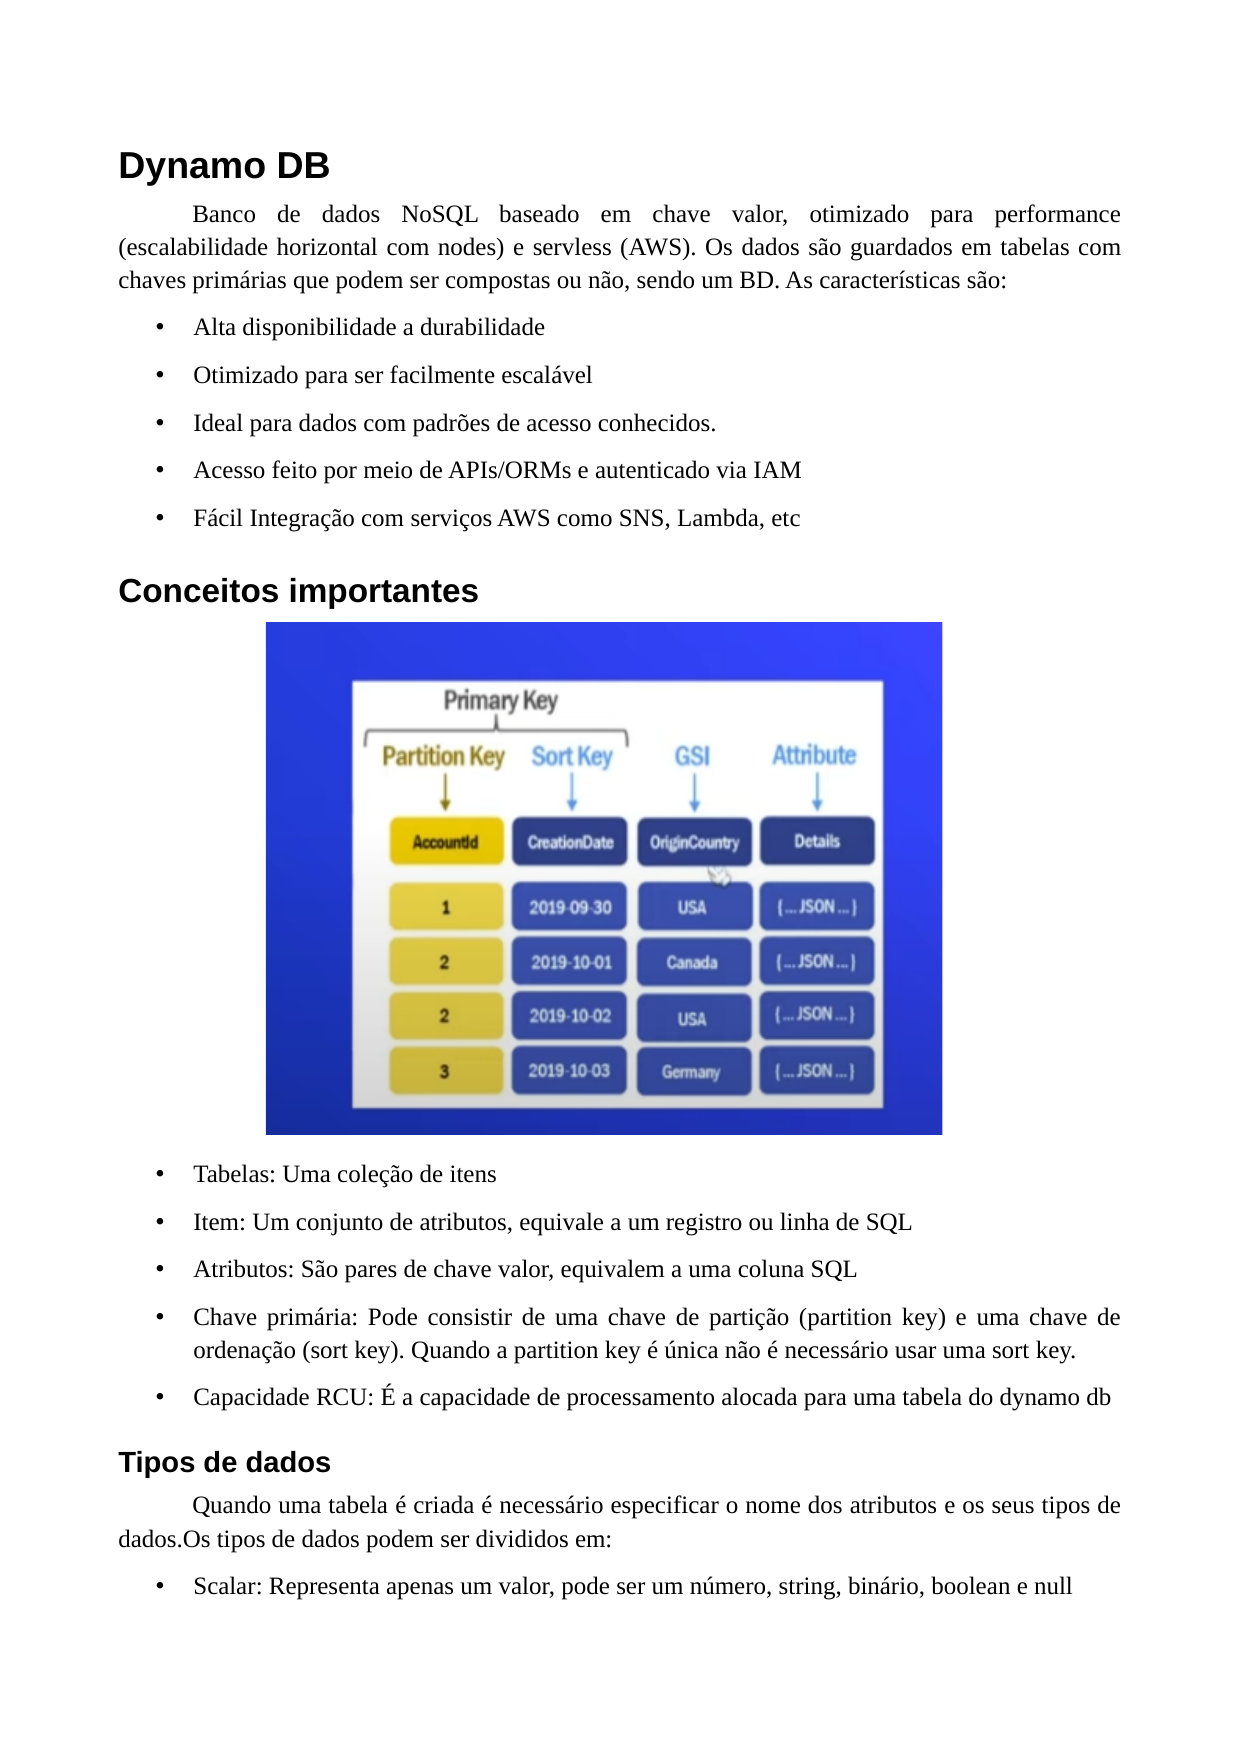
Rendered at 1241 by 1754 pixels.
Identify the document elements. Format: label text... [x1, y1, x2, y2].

text Quando uma tabela é criada é necessário especificar o nome dos atributos e os seus tipos de dados.Os tipos de dados podem ser divididos em: [118, 1491, 1122, 1552]
list Fácil Integração com serviços AWS como SNS, Lambda, etc [156, 503, 1122, 532]
list Alta disponibilidade a durabilidade [156, 312, 1122, 341]
list Acesso feito por meio de APIs/ORMs e autenticado via IAM [156, 455, 1122, 484]
list Capacidade RCU: É a capacidade de processamento alocada para uma tabela do dynamo db [156, 1382, 1122, 1411]
subtitle Conceitos importantes [118, 571, 1122, 610]
list Ideal para dados com padrões de acesso conhecidos. [156, 408, 1122, 436]
subtitle Dynamo DB [118, 143, 1122, 186]
picture [265, 622, 943, 1135]
list Otimizado para ser facilmente escalável [156, 360, 1122, 389]
text Banco de dados NoSQL baseado em chave valor, otimizado para performance (escalabilidade horizontal com nodes) e servless (AWS). Os dados são guardados em tabelas com chaves primárias que podem ser compostas ou não, sendo um BD. As características são: [118, 199, 1122, 293]
subtitle Tipos de dados [118, 1444, 1122, 1478]
list Atributos: São pares de chave valor, equivalem a uma coluna SQL [156, 1254, 1122, 1283]
list Item: Um conjunto de atributos, equivale a um registro ou linha de SQL [156, 1207, 1122, 1235]
list Scalar: Representa apenas um valor, pode ser um número, string, binário, boolean e null [156, 1571, 1122, 1600]
list Chave primária: Pode consistir de uma chave de partição (partition key) e uma chave de ordenação (sort key). Quando a partition key é única não é necessário usar uma sort key. [156, 1302, 1122, 1363]
list Tabelas: Uma coleção de itens [156, 1159, 1122, 1188]
